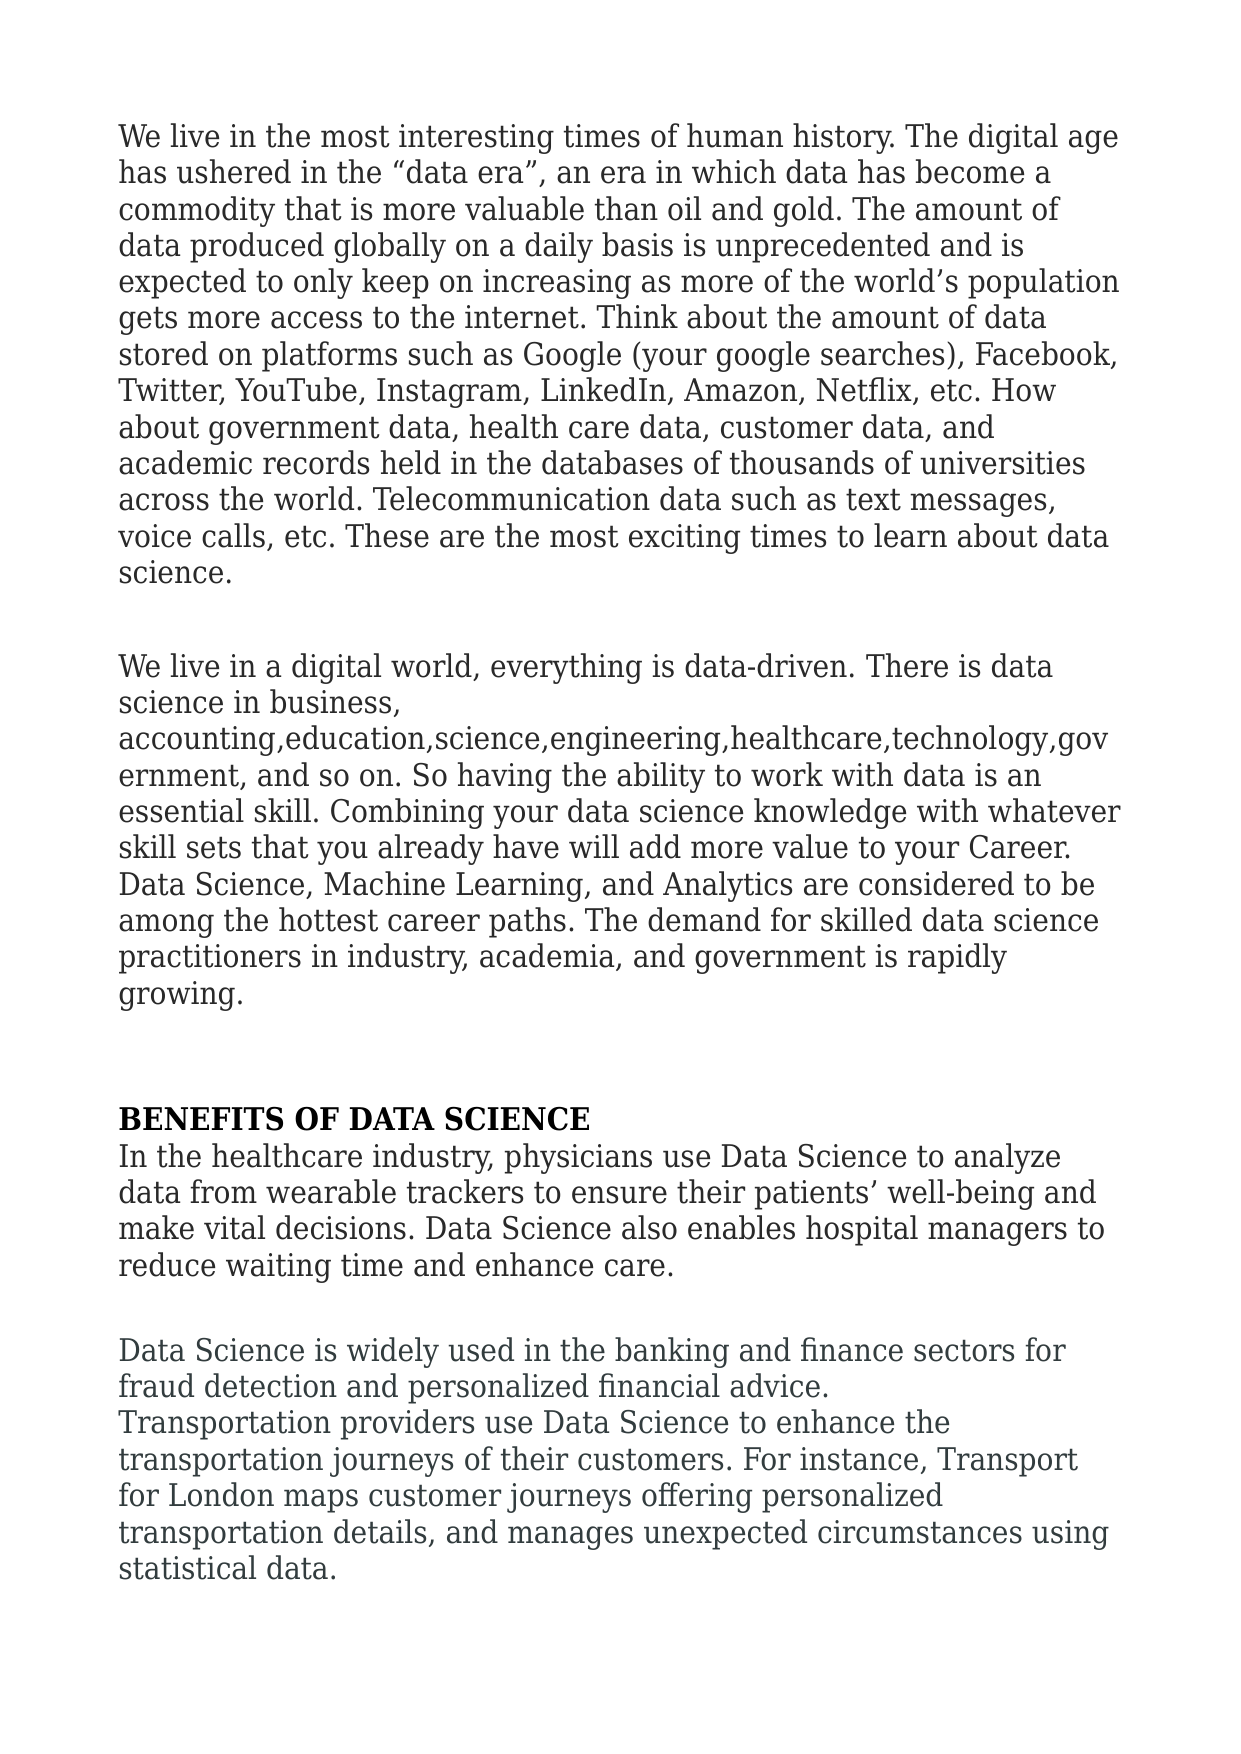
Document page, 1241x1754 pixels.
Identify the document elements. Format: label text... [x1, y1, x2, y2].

subtitle BENEFITS OF DATA SCIENCE In the healthcare industry, physicians use Data Science to analyze data from wearable trackers to ensure their patients’ well-being and make vital decisions. Data Science also enables hospital managers to reduce waiting time and enhance care. [118, 1101, 1122, 1283]
subtitle We live in a digital world, everything is data-driven. There is data science in business, accounting,education,science,engineering,healthcare,technology,government, and so on. So having the ability to work with data is an essential skill. Combining your data science knowledge with whatever skill sets that you already have will add more value to your Career. Data Science, Machine Learning, and Analytics are considered to be among the hottest career paths. The demand for skilled data science practitioners in industry, academia, and government is rapidly growing. [118, 648, 1122, 1011]
text We live in the most interesting times of human history. The digital age has ushered in the “data era”, an era in which data has become a commodity that is more valuable than oil and gold. The amount of data produced globally on a daily basis is unprecedented and is expected to only keep on increasing as more of the world’s population gets more access to the internet. Think about the amount of data stored on platforms such as Google (your google searches), Facebook, Twitter, YouTube, Instagram, LinkedIn, Amazon, Netflix, etc. How about government data, health care data, customer data, and academic records held in the databases of thousands of universities across the world. Telecommunication data such as text messages, voice calls, etc. These are the most exciting times to learn about data science. [118, 118, 1122, 591]
list Transportation providers use Data Science to enhance the transportation journeys of their customers. For instance, Transport for London maps customer journeys offering personalized transportation details, and manages unexpected circumstances using statistical data. [118, 1405, 1122, 1587]
list Data Science is widely used in the banking and finance sectors for fraud detection and personalized financial advice. [118, 1332, 1122, 1405]
